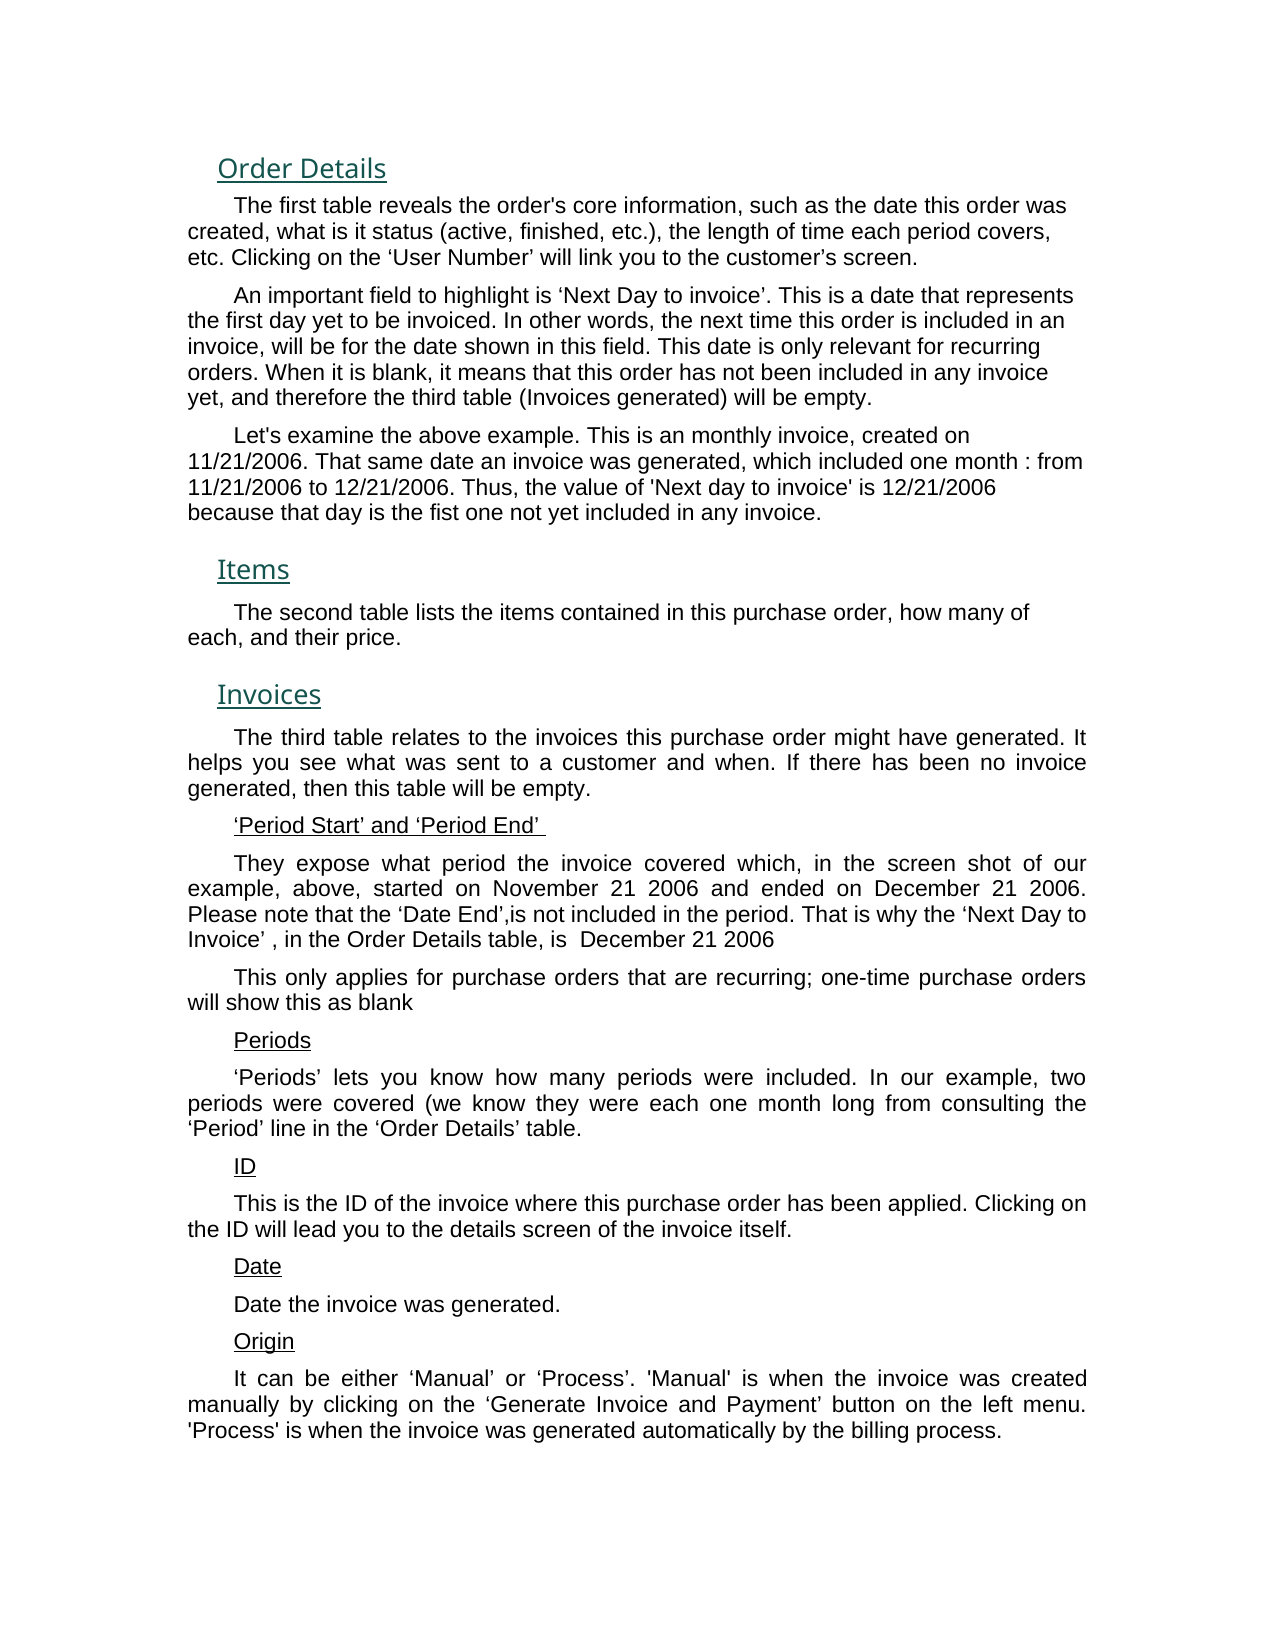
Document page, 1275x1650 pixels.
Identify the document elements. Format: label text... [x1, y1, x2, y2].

text The first table reveals the order's core information, such as the date this order was created, what is it status (active, finished, etc.), the length of time each period covers, etc. Clicking on the ‘User Number’ will link you to the customer’s screen. [187, 193, 1087, 270]
text ID [187, 1153, 1087, 1179]
text They expose what period the invoice covered which, in the screen shot of our example, above, started on November 21 2006 and ended on December 21 2006. Please note that the ‘Date End’,is not included in the period. That is why the ‘Next Day to Invoice’ , in the Order Details table, is December 21 2006 [187, 850, 1087, 953]
text This only applies for purchase orders that are recurring; one-time purchase orders will show this as blank [187, 964, 1087, 1016]
text Date the invoice was generated. [187, 1291, 1087, 1317]
subtitle Items [217, 551, 1087, 587]
text ‘Period Start’ and ‘Period End’ [187, 813, 1087, 838]
text It can be either ‘Manual’ or ‘Process’. 'Manual' is when the invoice was created manually by clicking on the ‘Generate Invoice and Payment’ button on the left menu. 'Process' is when the invoice was generated automatically by the billing process. [187, 1366, 1087, 1443]
text Let's examine the above example. This is an monthly invoice, created on 11/21/2006. That same date an invoice was generated, which included one month : from 11/21/2006 to 12/21/2006. Thus, the value of 'Next day to invoice' is 12/21/2006 because that day is the fist one not yet included in any invoice. [187, 423, 1087, 526]
text The second table lists the items contained in this purchase order, how many of each, and their price. [187, 599, 1087, 651]
subtitle Invoices [217, 676, 1087, 712]
text The third table relates to the invoices this purchase order might have generated. It helps you see what was sent to a customer and when. If there has been no invoice generated, then this table will be empty. [187, 724, 1087, 801]
subtitle Order Details [217, 150, 1087, 187]
text Periods [187, 1027, 1087, 1053]
text An important field to highlight is ‘Next Day to invoice’. This is a date that represents the first day yet to be invoiced. In other words, the next time this order is included in an invoice, will be for the date shown in this field. This date is only relevant for recurring orders. When it is blank, it means that this order has not been included in any invoice yet, and therefore the third table (Invoices generated) will be empty. [187, 282, 1087, 411]
text ‘Periods’ lets you know how many periods were included. In our example, two periods were covered (we know they were each one month long from consulting the ‘Period’ line in the ‘Order Details’ table. [187, 1065, 1087, 1142]
text Date [187, 1254, 1087, 1279]
text Origin [187, 1329, 1087, 1354]
text This is the ID of the invoice where this purchase order has been applied. Clicking on the ID will lead you to the details screen of the invoice itself. [187, 1191, 1087, 1242]
